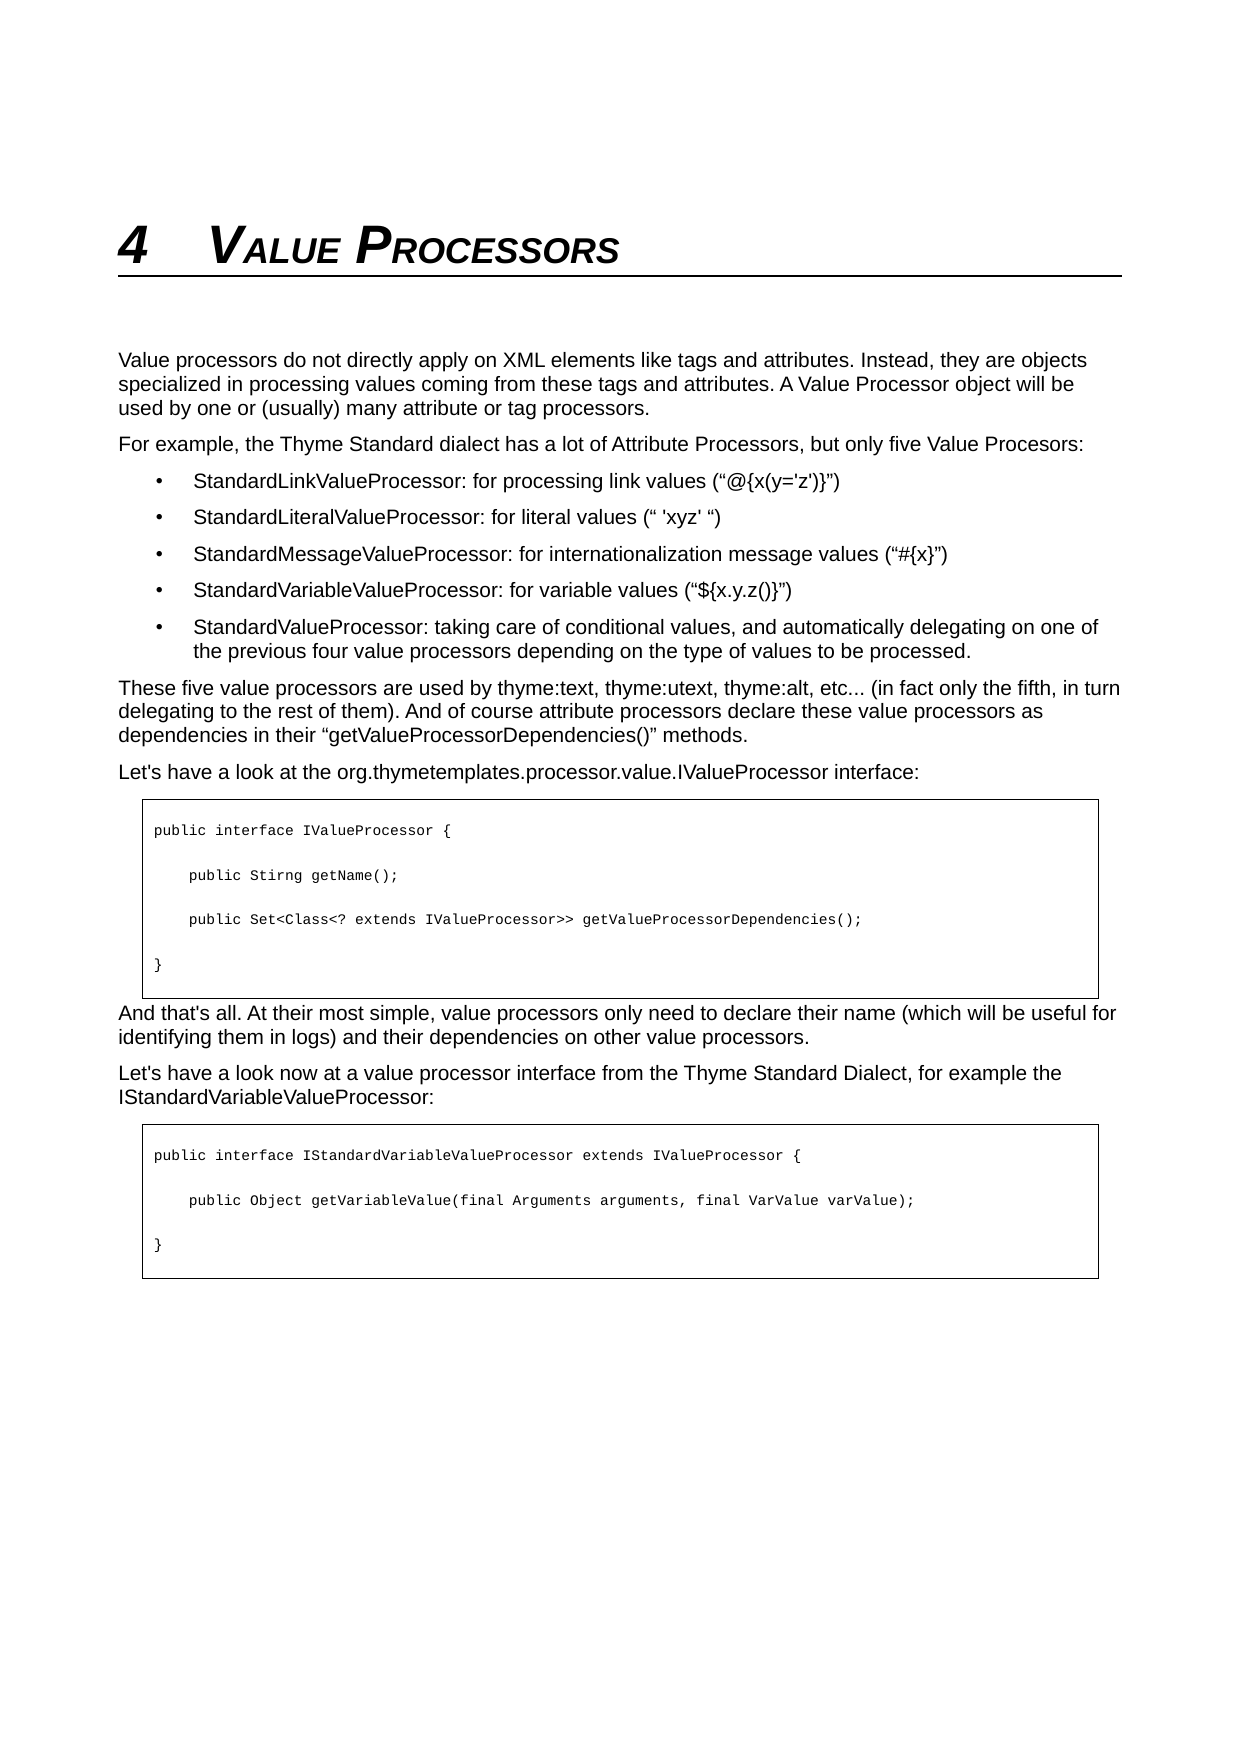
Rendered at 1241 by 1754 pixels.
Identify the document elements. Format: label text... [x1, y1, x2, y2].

subtitle Value Processors [118, 213, 1122, 275]
list StandardValueProcessor: taking care of conditional values, and automatically delegating on one of the previous four value processors depending on the type of values to be processed. [156, 615, 1122, 663]
text public interface IValueProcessor { [143, 800, 1098, 839]
text } [143, 1214, 1098, 1278]
list StandardLiteralValueProcessor: for literal values (“ 'xyz' “) [156, 505, 1122, 529]
list StandardVariableValueProcessor: for variable values (“${x.y.z()}”) [156, 578, 1122, 602]
list StandardLinkValueProcessor: for processing link values (“@{x(y='z')}”) [156, 469, 1122, 493]
text public Stirng getName(); [143, 844, 1098, 884]
list StandardMessageValueProcessor: for internationalization message values (“#{x}”) [156, 542, 1122, 566]
text } [143, 933, 1098, 998]
text Value processors do not directly apply on XML elements like tags and attributes. Instead, they are objects specialized in processing values coming from these tags and attributes. A Value Processor object will be used by one or (usually) many attribute or tag processors. [118, 348, 1122, 420]
text public interface IStandardVariableValueProcessor extends IValueProcessor { [143, 1125, 1098, 1164]
text Let's have a look now at a value processor interface from the Thyme Standard Dialect, for example the IStandardVariableValueProcessor: [118, 1061, 1122, 1109]
text public Object getVariableValue(final Arguments arguments, final VarValue varValue); [143, 1169, 1098, 1209]
text For example, the Thyme Standard dialect has a lot of Attribute Processors, but only five Value Procesors: [118, 432, 1122, 456]
text Let's have a look at the org.thymetemplates.processor.value.IValueProcessor interface: [118, 760, 1122, 784]
text public Set<Class<? extends IValueProcessor>> getValueProcessorDependencies(); [143, 889, 1098, 929]
text And that's all. At their most simple, value processors only need to declare their name (which will be useful for identifying them in logs) and their dependencies on other value processors. [118, 1001, 1122, 1048]
text These five value processors are used by thyme:text, thyme:utext, thyme:alt, etc... (in fact only the fifth, in turn delegating to the rest of them). And of course attribute processors declare these value processors as dependencies in their “getValueProcessorDependencies()” methods. [118, 675, 1122, 747]
